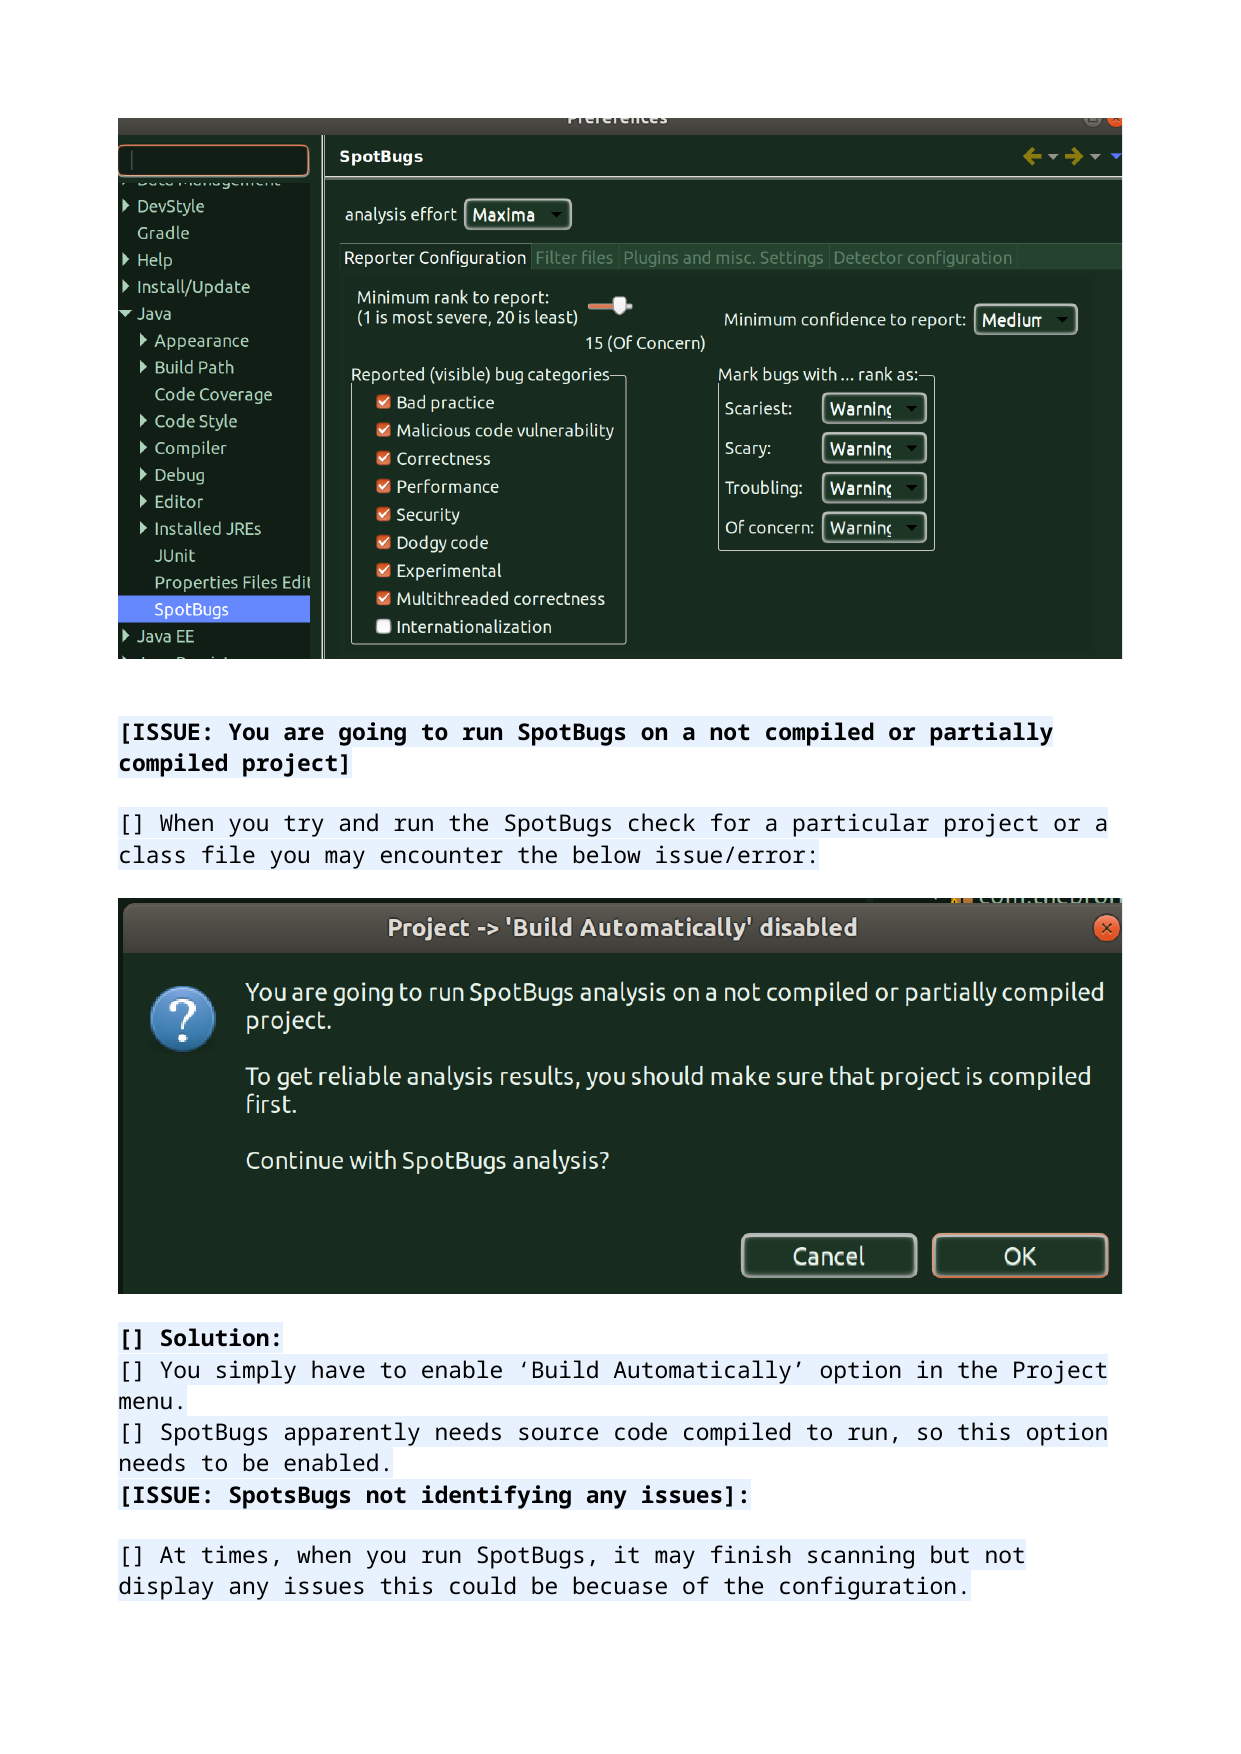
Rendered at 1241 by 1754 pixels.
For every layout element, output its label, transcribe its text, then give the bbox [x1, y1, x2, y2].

text [] Solution: [118, 1322, 1122, 1353]
text [] At times, when you run SpotBugs, it may finish scanning but not display any issues this could be becuase of the configuration. [118, 1538, 1122, 1601]
picture [118, 118, 1123, 659]
text [] You simply have to enable ‘Build Automatically’ option in the Project menu. [118, 1353, 1122, 1416]
picture [118, 898, 1123, 1294]
text [ISSUE: SpotsBugs not identifying any issues]: [118, 1478, 1122, 1510]
text [ISSUE: You are going to run SpotBugs on a not compiled or partially compiled project] [118, 716, 1122, 778]
text [] When you try and run the SpotBugs check for a particular project or a class file you may encounter the below issue/error: [118, 807, 1122, 870]
text [] SpotBugs apparently needs source code compiled to run, so this option needs to be enabled. [118, 1416, 1122, 1478]
